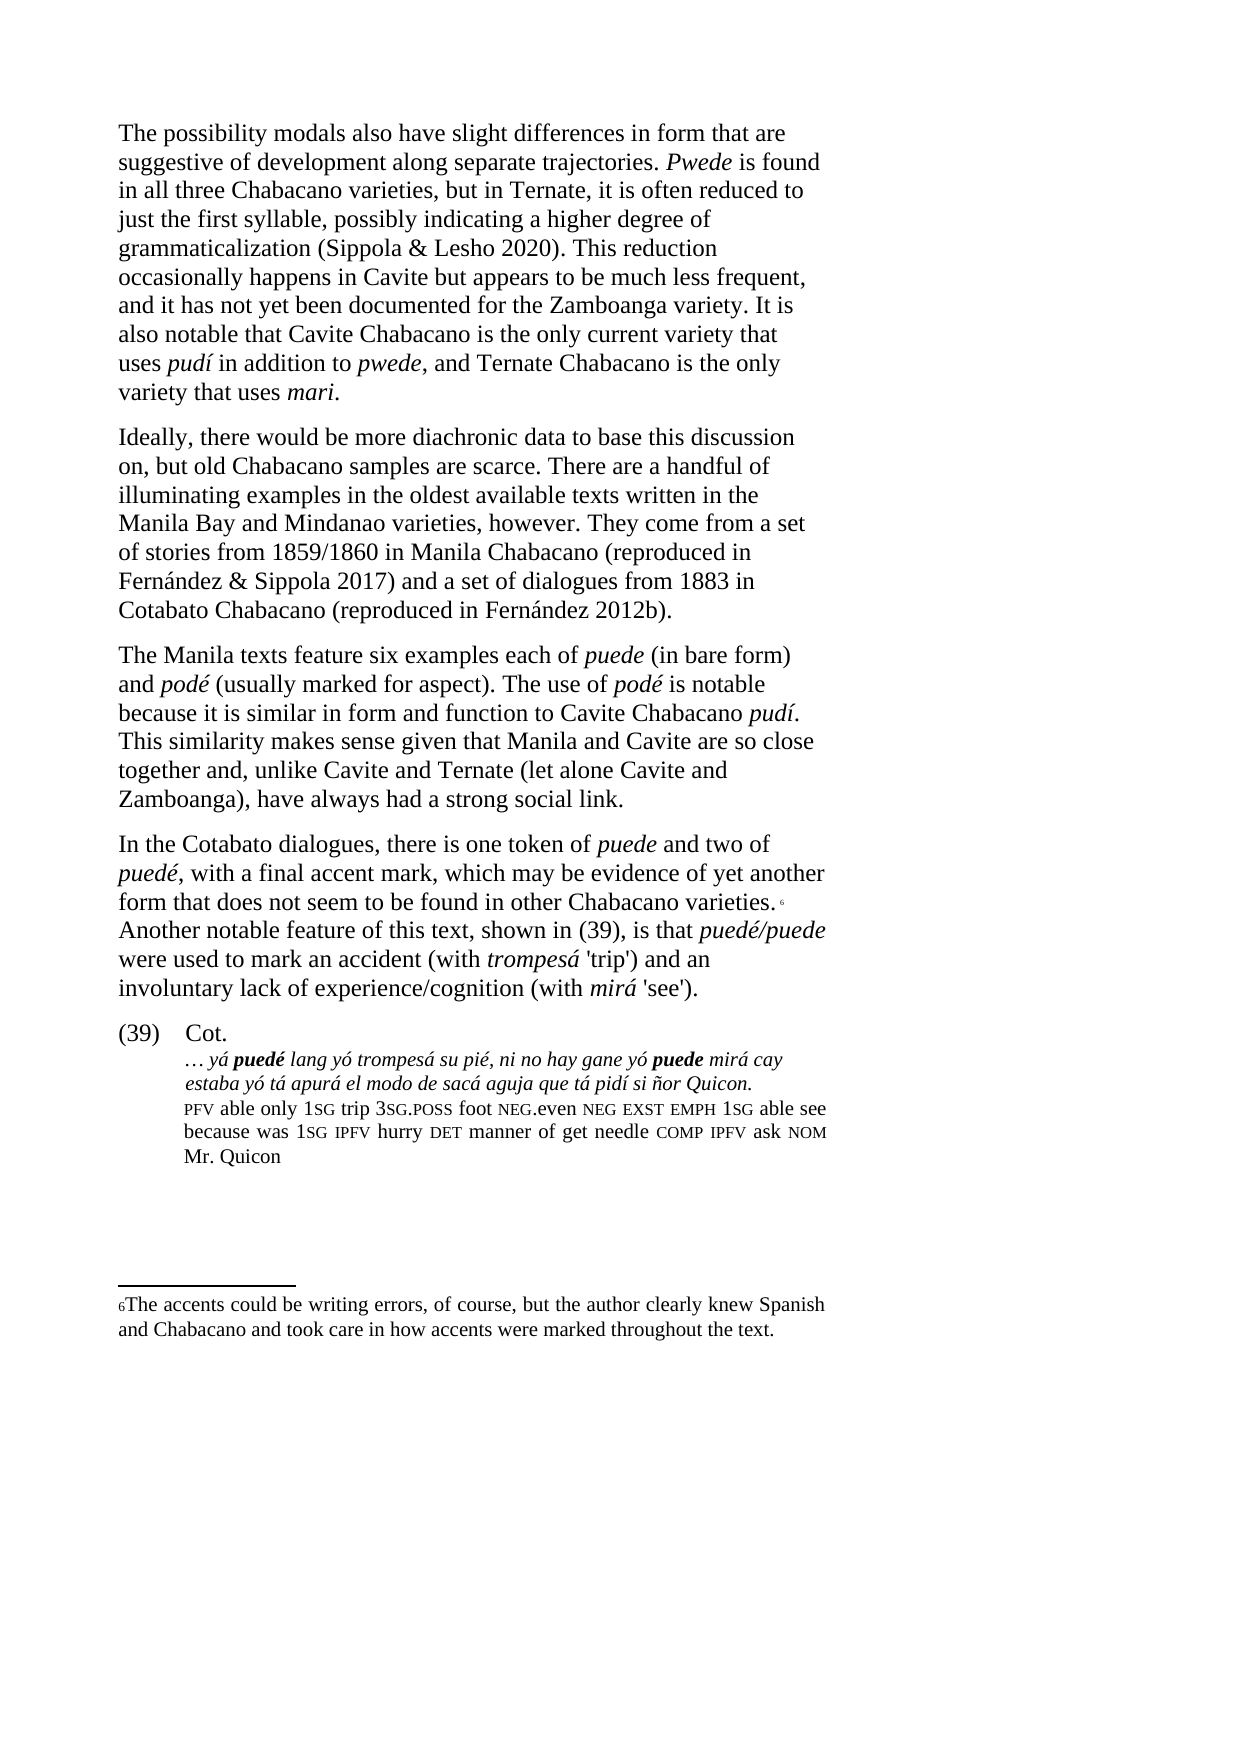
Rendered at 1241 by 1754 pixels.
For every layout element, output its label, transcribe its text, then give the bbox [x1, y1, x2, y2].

list Cot. [118, 1018, 827, 1047]
text In the Cotabato dialogues, there is one token of puede and two of puedé, with a final accent mark, which may be evidence of yet another form that does not seem to be found in other Chabacano varieties. Another notable feature of this text, shown in (39), is that puedé/puede were used to mark an accident (with trompesá 'trip') and an involuntary lack of experience/cognition (with mirá 'see'). [118, 829, 827, 1002]
text Ideally, there would be more diachronic data to base this discussion on, but old Chabacano samples are scarce. There are a handful of illuminating examples in the oldest available texts written in the Manila Bay and Mindanao varieties, however. They come from a set of stories from 1859/1860 in Manila Chabacano (reproduced in Fernández & Sippola 2017) and a set of dialogues from 1883 in Cotabato Chabacano (reproduced in Fernández 2012b). [118, 422, 827, 623]
list pfv able only 1sg trip 3sg.poss foot neg.even neg exst emph 1sg able see because was 1sg ipfv hurry det manner of get needle comp ipfv ask nom Mr. Quicon [184, 1095, 827, 1168]
text … yá puedé lang yó trompesá su pié, ni no hay gane yó puede mirá cay estaba yó tá apurá el modo de sacá aguja que tá pidí si ñor Quicon. [185, 1047, 827, 1095]
text The Manila texts feature six examples each of puede (in bare form) and podé (usually marked for aspect). The use of podé is notable because it is similar in form and function to Cavite Chabacano pudí. This similarity makes sense given that Manila and Cavite are so close together and, unlike Cavite and Ternate (let alone Cavite and Zamboanga), have always had a strong social link. [118, 640, 827, 813]
text The possibility modals also have slight differences in form that are suggestive of development along separate trajectories. Pwede is found in all three Chabacano varieties, but in Ternate, it is often reduced to just the first syllable, possibly indicating a higher degree of grammaticalization (Sippola & Lesho 2020). This reduction occasionally happens in Cavite but appears to be much less frequent, and it has not yet been documented for the Zamboanga variety. It is also notable that Cavite Chabacano is the only current variety that uses pudí in addition to pwede, and Ternate Chabacano is the only variety that uses mari. [118, 118, 827, 406]
text The accents could be writing errors, of course, but the author clearly knew Spanish and Chabacano and took care in how accents were marked throughout the text. [118, 1292, 827, 1341]
